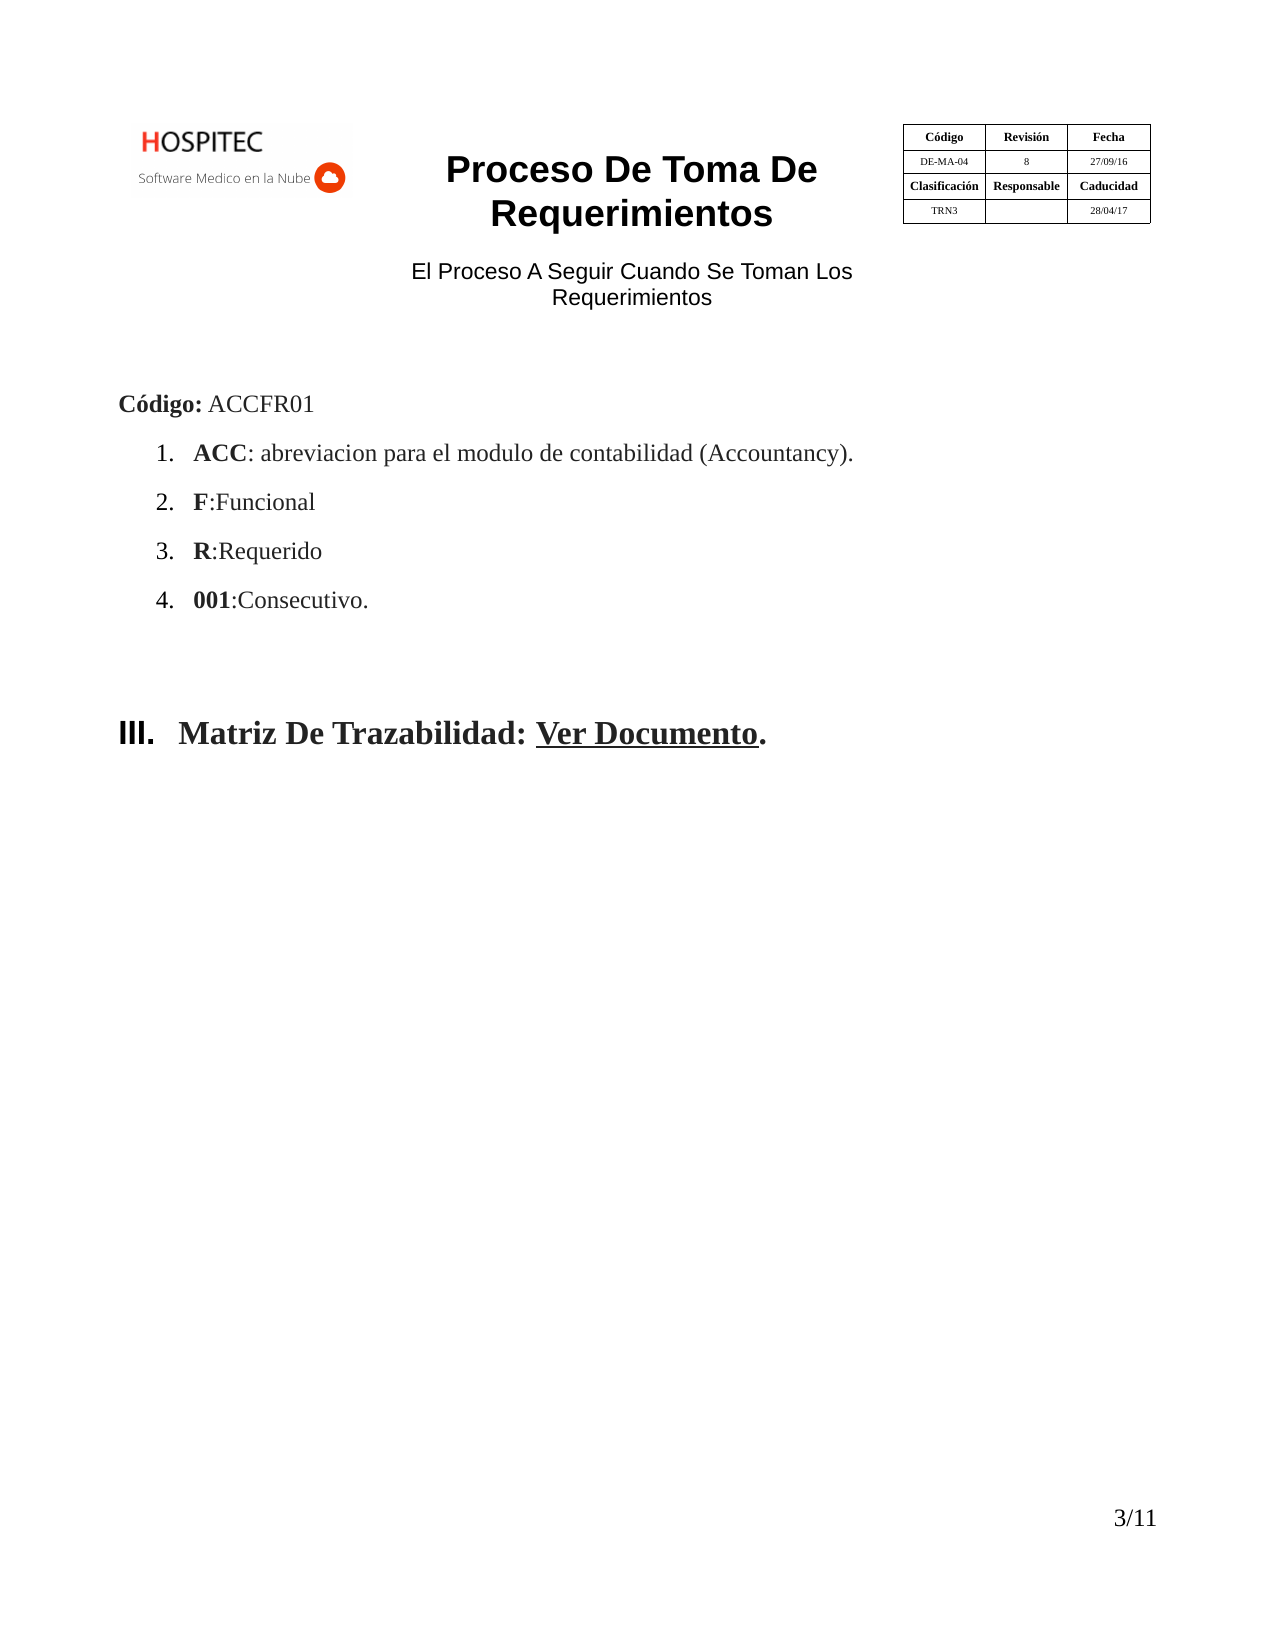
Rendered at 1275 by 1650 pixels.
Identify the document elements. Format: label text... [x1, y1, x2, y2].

text Código: ACCFR01 [118, 389, 1157, 418]
list 001:Consecutivo. [156, 585, 1157, 614]
subtitle Matriz de trazabilidad: Ver Documento. [118, 713, 1157, 752]
picture [131, 123, 353, 198]
list ACC: abreviacion para el modulo de contabilidad (Accountancy). [156, 438, 1157, 467]
list R:Requerido [156, 536, 1157, 565]
list F:Funcional [156, 487, 1157, 516]
